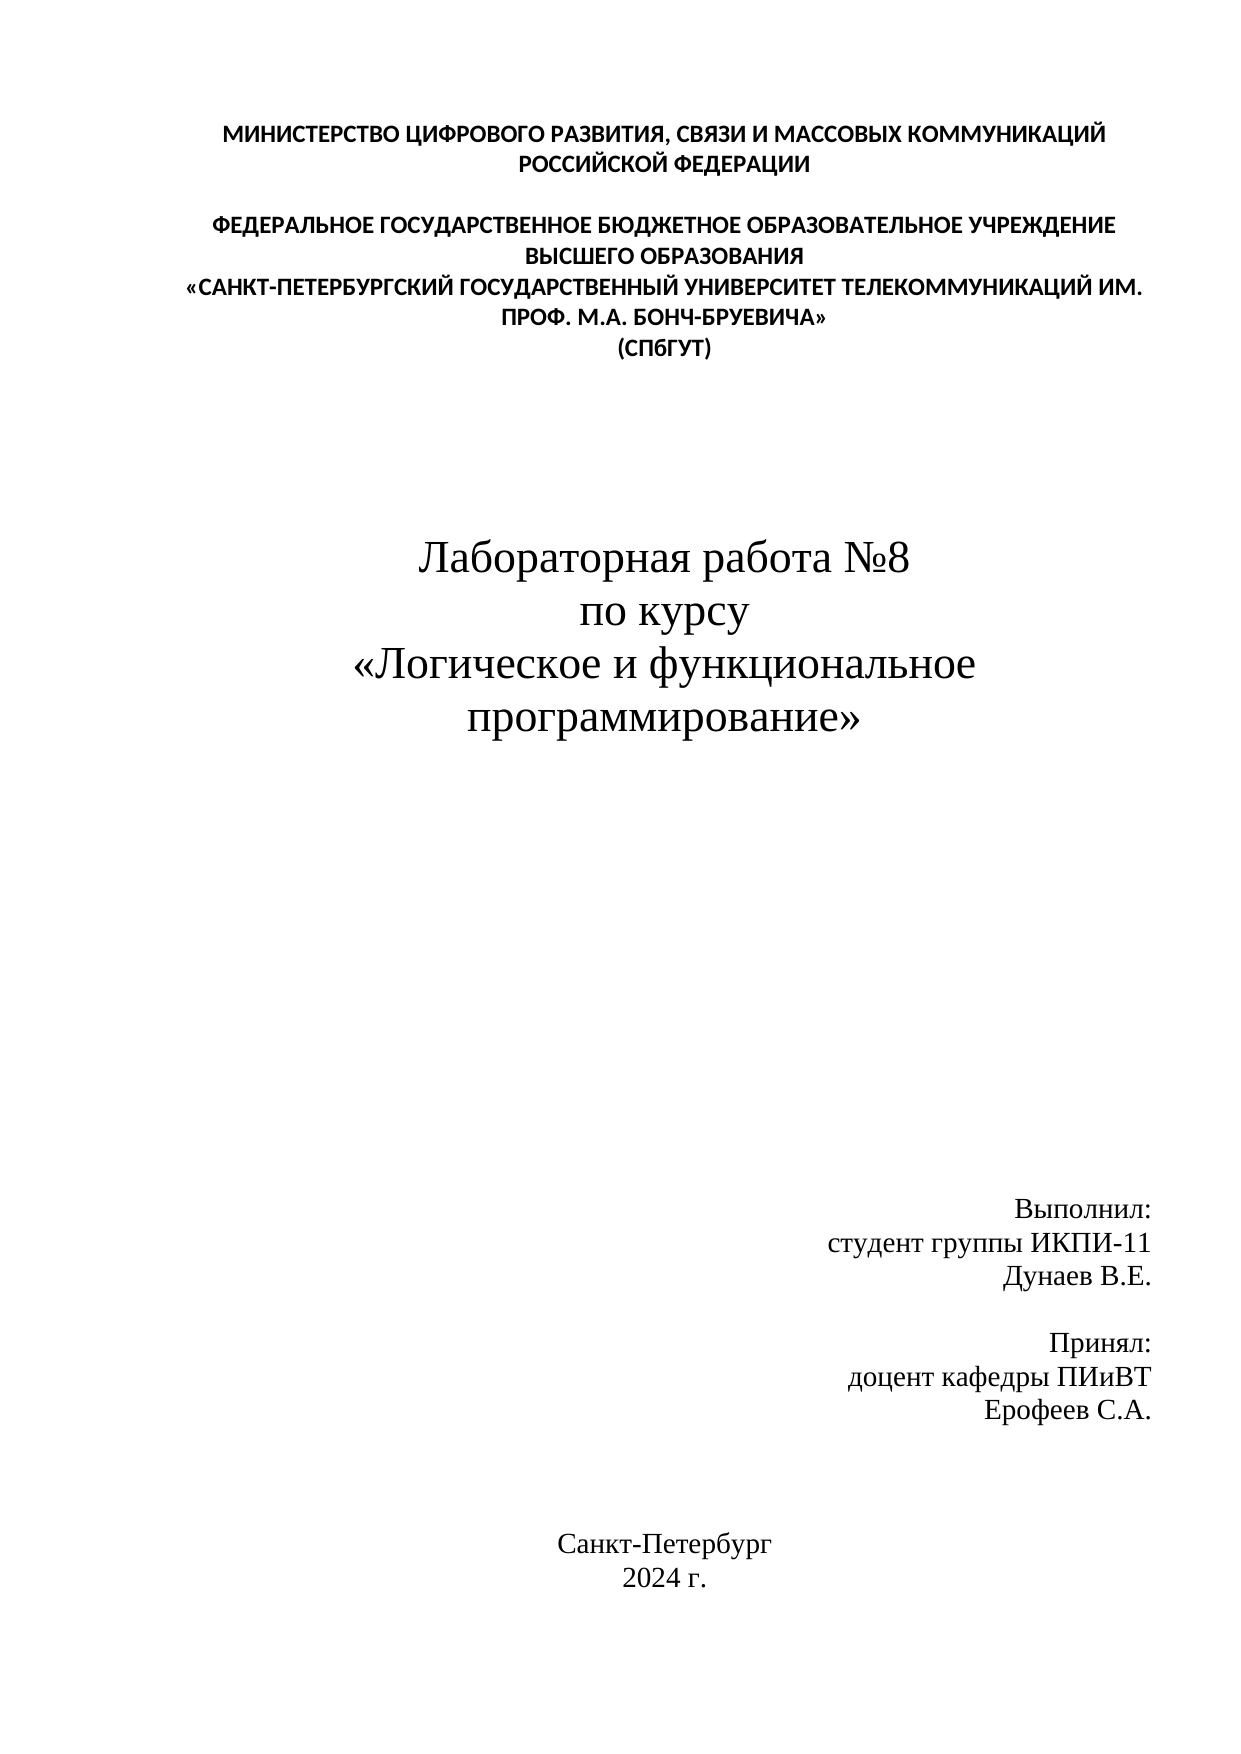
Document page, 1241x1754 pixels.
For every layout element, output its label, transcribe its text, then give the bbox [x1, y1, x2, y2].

text «Логическое и функциональное программирование» [177, 635, 1152, 741]
text «САНКТ-ПЕТЕРБУРГСКИЙ ГОСУДАРСТВЕННЫЙ УНИВЕРСИТЕТ ТЕЛЕКОММУНИКАЦИЙ ИМ. ПРОФ. М.А. БОНЧ-БРУЕВИЧА» [177, 271, 1152, 332]
text Дунаев В.Е. [177, 1258, 1152, 1292]
text по курсу [177, 583, 1152, 635]
text Выполнил: [177, 1191, 1152, 1225]
text Санкт-Петербург [177, 1527, 1152, 1560]
text (СПбГУТ) [177, 332, 1152, 362]
text доцент кафедры ПИиВТ [177, 1359, 1152, 1392]
text МИНИСТЕРСТВО ЦИФРОВОГО РАЗВИТИЯ, СВЯЗИ И МАССОВЫХ КОММУНИКАЦИЙ РОССИЙСКОЙ ФЕДЕРАЦИИ [177, 118, 1152, 179]
text ФЕДЕРАЛЬНОЕ ГОСУДАРСТВЕННОЕ БЮДЖЕТНОЕ ОБРАЗОВАТЕЛЬНОЕ УЧРЕЖДЕНИЕ ВЫСШЕГО ОБРАЗОВАНИЯ [177, 210, 1152, 271]
text 2024 г. [177, 1560, 1152, 1594]
text студент группы ИКПИ-11 [177, 1225, 1152, 1258]
text Ерофеев С.А. [177, 1392, 1152, 1426]
text Принял: [177, 1325, 1152, 1359]
text Лабораторная работа №8 [177, 530, 1152, 583]
